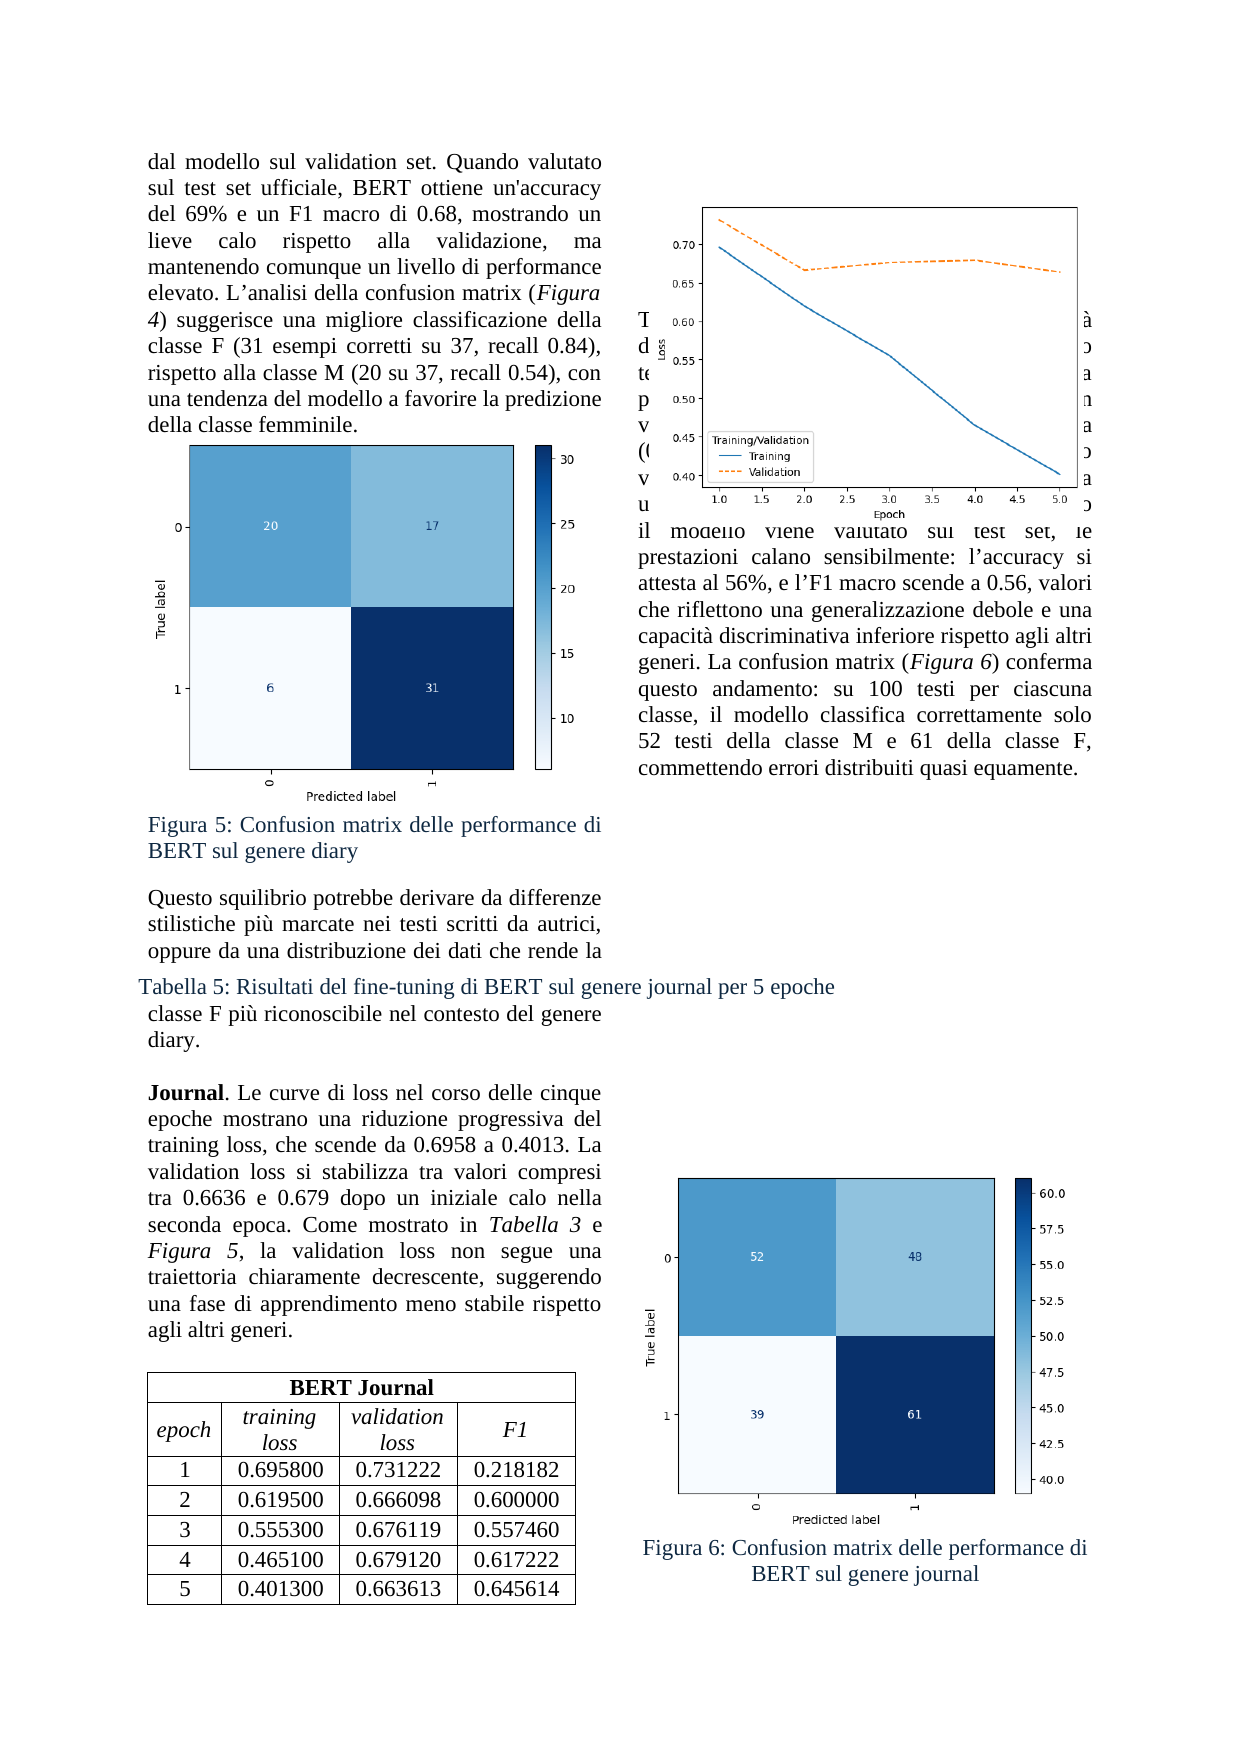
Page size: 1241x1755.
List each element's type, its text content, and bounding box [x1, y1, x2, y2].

text Tabella 5: Risultati del fine-tuning di BERT sul genere journal per 5 epoche [138, 973, 836, 1000]
table_cell epoch [148, 1403, 221, 1456]
table_cell 0.731222 [340, 1457, 457, 1485]
table_cell 0.619500 [222, 1486, 339, 1515]
table_cell 0.557460 [458, 1516, 575, 1544]
table_cell 4 [148, 1546, 221, 1574]
table_cell [638, 280, 649, 306]
table_cell 5 [148, 1575, 221, 1604]
text classe F più riconoscibile nel contesto del genere diary. [148, 1000, 602, 1052]
table_cell BERT Journal [148, 1373, 575, 1402]
table_cell 0.676119 [340, 1516, 457, 1544]
text Figura 5: Confusion matrix delle performance di BERT sul genere diary [148, 811, 602, 863]
table_cell training loss [222, 1403, 339, 1456]
table_cell 0.617222 [458, 1546, 575, 1574]
table_header [638, 174, 1093, 200]
table_cell 0.600000 [458, 1486, 575, 1515]
text Tale andamento indica una possibile difficoltà del modello nel generalizzare su questo dominio testuale, con indizi iniziali di overfitting lieve a partire dalla terza epoca. L’F1-score in validazione cresce rapidamente tra la prima (0.22) e la seconda epoca (0.60), mantenendo valori intermedi nelle epoche successive, fino a un massimo di 0.65 alla quinta. Tuttavia, quando il modello viene valutato sul test set, le prestazioni calano sensibilmente: l’accuracy si attesta al 56%, e l’F1 macro scende a 0.56, valori che riflettono una generalizzazione debole e una capacità discriminativa inferiore rispetto agli altri generi. La confusion matrix (Figura 6) conferma questo andamento: su 100 testi per ciascuna classe, il modello classifica correttamente solo 52 testi della classe M e 61 della classe F, commettendo errori distribuiti quasi equamente. [638, 306, 1093, 780]
table_cell validation loss [340, 1403, 457, 1456]
table_cell 0.218182 [458, 1457, 575, 1485]
table_cell 2 [148, 1486, 221, 1515]
table_cell 1 [148, 1457, 221, 1485]
table_cell 0.666098 [340, 1486, 457, 1515]
table_cell 0.695800 [222, 1457, 339, 1485]
table_cell 3 [148, 1516, 221, 1544]
text Figura 6: Confusion matrix delle performance di BERT sul genere journal [638, 1534, 1093, 1586]
table_cell [1084, 280, 1093, 306]
text Questo squilibrio potrebbe derivare da differenze stilistiche più marcate nei testi scritti da autrici, oppure da una distribuzione dei dati che rende la [148, 884, 602, 973]
table_cell 0.555300 [222, 1516, 339, 1544]
table_cell 0.401300 [222, 1575, 339, 1604]
text La training loss cala in modo consistente da 0.6686 a 0.1187, mentre la validation loss registra una riduzione iniziale da 0.7799 a 0.4302 alla quarta epoca, seguita da un lieve peggioramento nell’ultima epoca (0.4614), che potrebbe indicare l'inizio di un leggero overfitting. Tuttavia, nel complesso, il comportamento del modello risulta stabile e ben generalizzato in fase di validazione. Il valore di F1-score (macro avg) aumenta significativamente già alla seconda epoca (0.73), per poi raggiungere un picco stabile di 0.8263 tra la quarta e la quinta epoca. Questo valore rappresenta la performance massima raggiunta dal modello sul validation set. Quando valutato sul test set ufficiale, BERT ottiene un'accuracy del 69% e un F1 macro di 0.68, mostrando un lieve calo rispetto alla validazione, ma mantenendo comunque un livello di performance elevato. L’analisi della confusion matrix (Figura 4) suggerisce una migliore classificazione della classe F (31 esempi corretti su 37, recall 0.84), rispetto alla classe M (20 su 37, recall 0.54), con una tendenza del modello a favorire la predizione della classe femminile. [148, 148, 602, 438]
table_cell 0.679120 [340, 1546, 457, 1574]
table_header [148, 1343, 575, 1372]
table_cell 0.465100 [222, 1546, 339, 1574]
table_cell F1 [458, 1403, 575, 1456]
table_cell 0.645614 [458, 1575, 575, 1604]
table_cell 0.663613 [340, 1575, 457, 1604]
text Journal. Le curve di loss nel corso delle cinque epoche mostrano una riduzione progressiva del training loss, che scende da 0.6958 a 0.4013. La validation loss si stabilizza tra valori compresi tra 0.6636 e 0.679 dopo un iniziale calo nella seconda epoca. Come mostrato in Tabella 3 e Figura 5, la validation loss non segue una traiettoria chiaramente decrescente, suggerendo una fase di apprendimento meno stabile rispetto agli altri generi. [148, 1079, 602, 1342]
